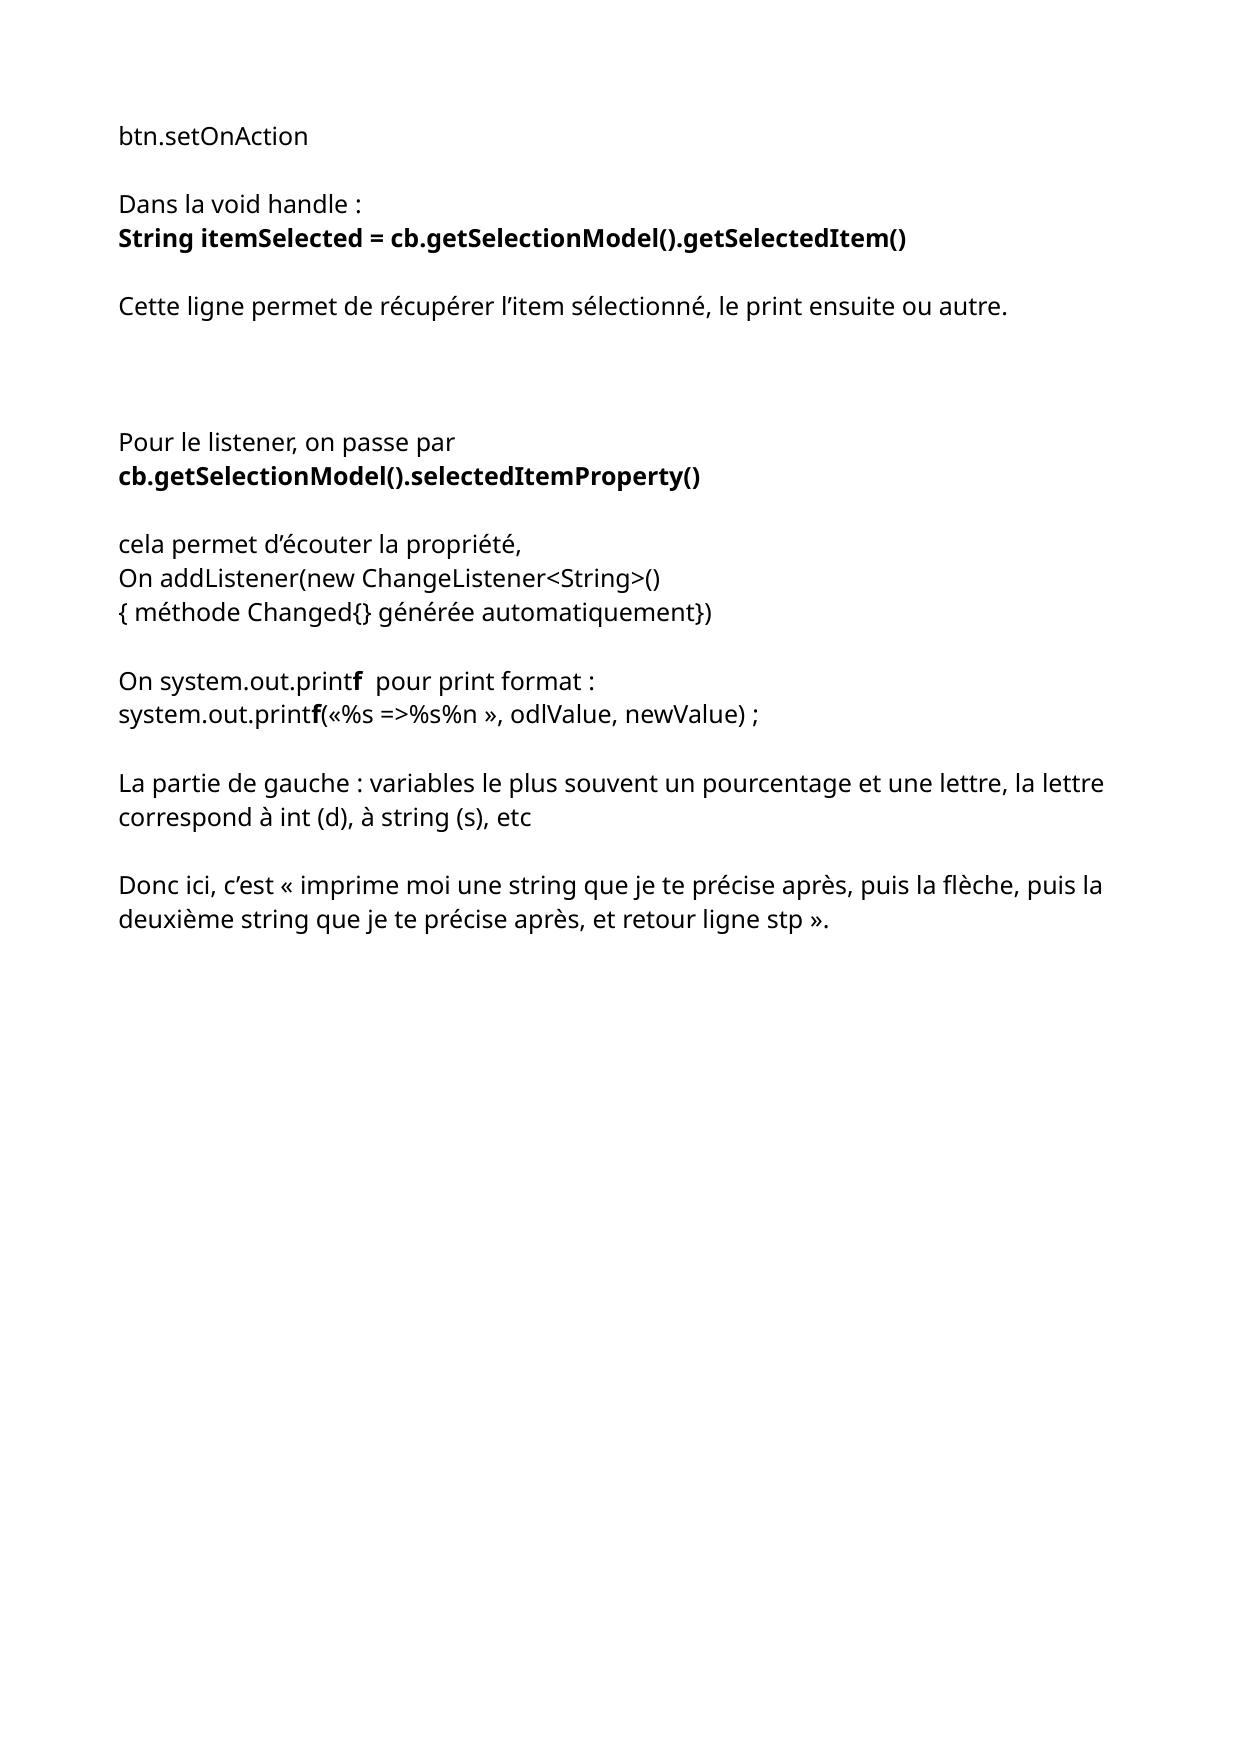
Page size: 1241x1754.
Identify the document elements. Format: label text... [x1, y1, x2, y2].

text String itemSelected = cb.getSelectionModel().getSelectedItem() [118, 220, 1122, 254]
text Dans la void handle : [118, 186, 1122, 220]
text Cette ligne permet de récupérer l’item sélectionné, le print ensuite ou autre. [118, 288, 1122, 322]
text btn.setOnAction [118, 118, 1122, 152]
text La partie de gauche : variables le plus souvent un pourcentage et une lettre, la lettre correspond à int (d), à string (s), etc [118, 765, 1122, 833]
text Donc ici, c’est « imprime moi une string que je te précise après, puis la flèche, puis la deuxième string que je te précise après, et retour ligne stp ». [118, 867, 1122, 936]
text cela permet d’écouter la propriété, On addListener(new ChangeListener<String>() [118, 527, 1122, 595]
text system.out.printf(«%s =>%s%n », odlValue, newValue) ; [118, 697, 1122, 731]
text { méthode Changed{} générée automatiquement}) [118, 595, 1122, 629]
text On system.out.printf pour print format : [118, 663, 1122, 697]
text Pour le listener, on passe par cb.getSelectionModel().selectedItemProperty() [118, 425, 1122, 493]
